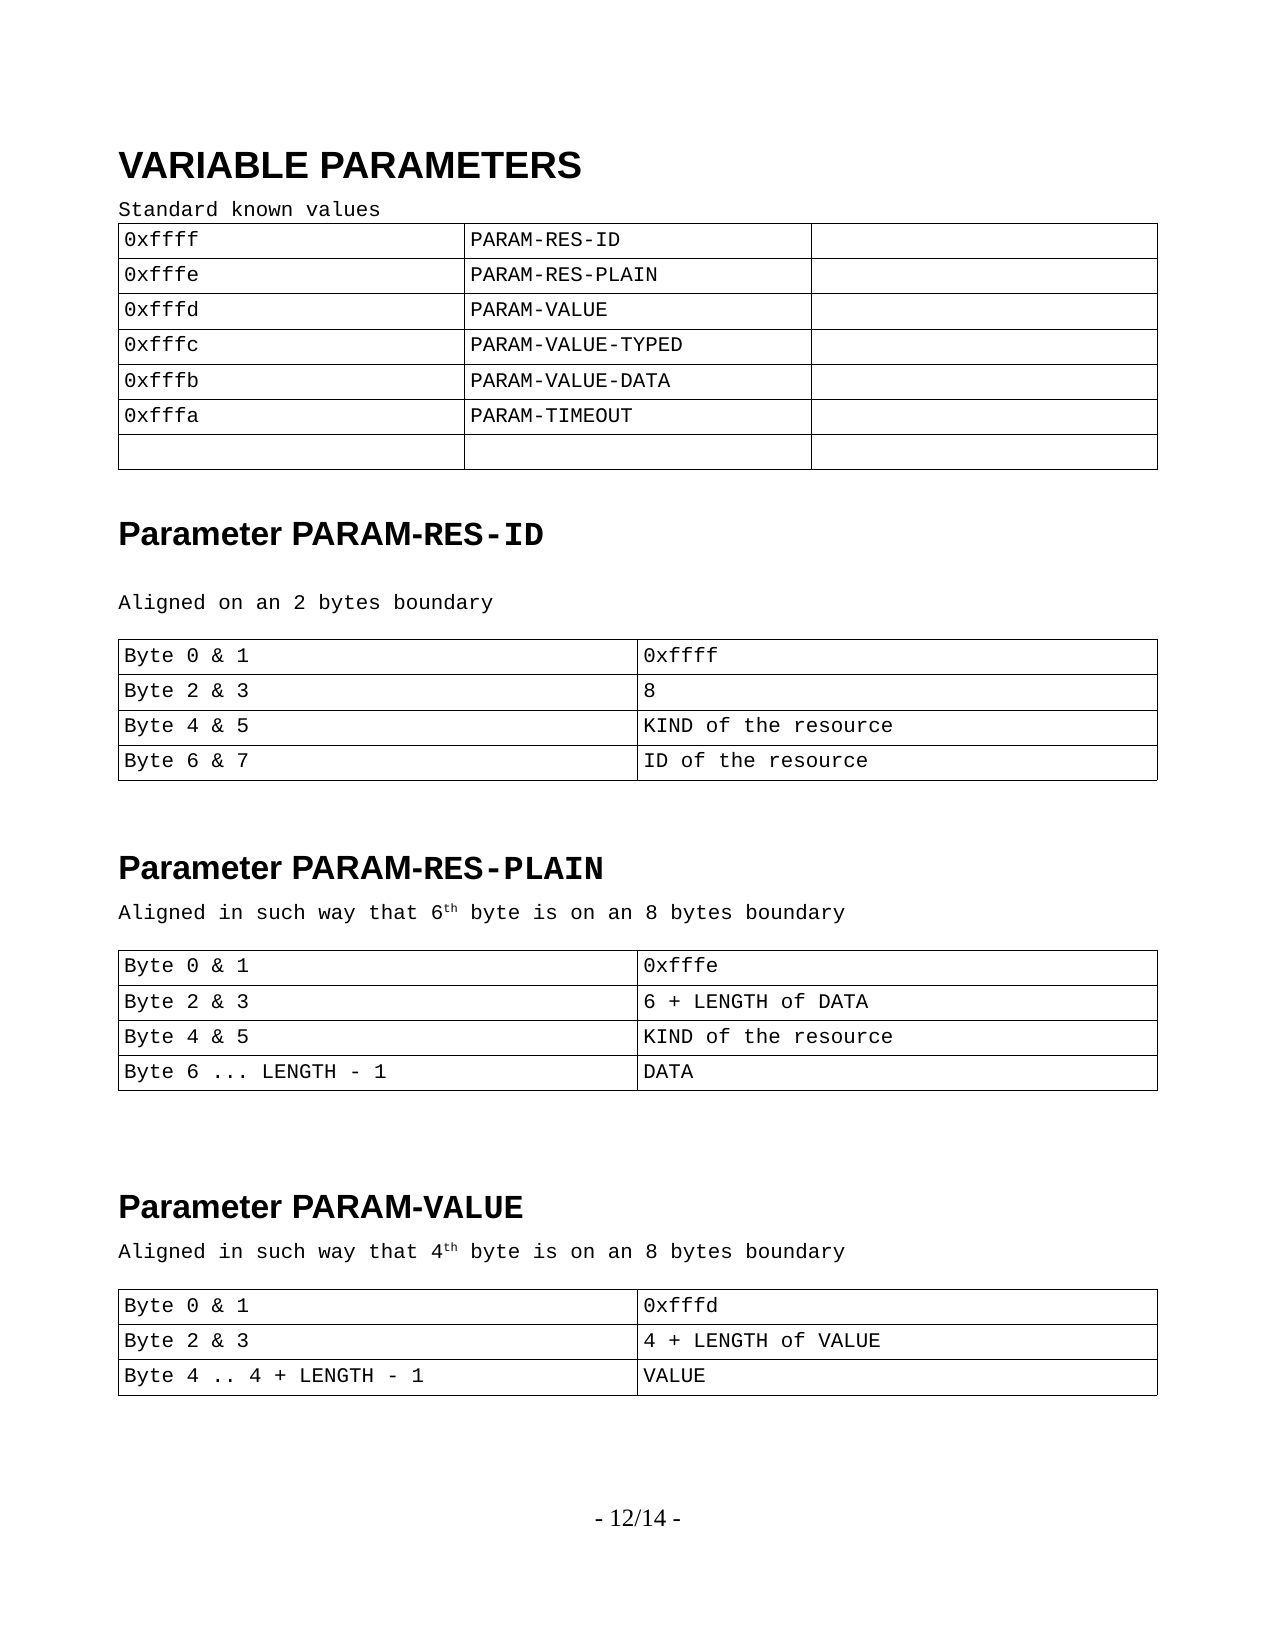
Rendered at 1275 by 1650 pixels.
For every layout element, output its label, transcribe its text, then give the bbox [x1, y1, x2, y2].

table_cell 0xfffa [119, 400, 464, 434]
table_cell PARAM-VALUE-DATA [465, 365, 811, 399]
table_cell PARAM-VALUE [465, 294, 811, 328]
table_cell Byte 4 & 5 [119, 711, 637, 745]
table_cell ID of the resource [638, 746, 1157, 780]
table_cell Byte 2 & 3 [119, 675, 637, 709]
text Aligned in such way that 6th byte is on an 8 bytes boundary [118, 902, 1157, 926]
text Aligned on an 2 bytes boundary [118, 592, 1157, 615]
text Standard known values [118, 199, 1157, 223]
table_header Byte 0 & 1 [119, 951, 637, 985]
table_cell 4 + LENGTH of VALUE [638, 1325, 1157, 1359]
table_cell [812, 294, 1157, 328]
table_cell PARAM-TIMEOUT [465, 400, 811, 434]
table_cell Byte 2 & 3 [119, 1325, 637, 1359]
table_header Byte 0 & 1 [119, 640, 637, 674]
table_cell [119, 435, 464, 469]
subtitle Parameter PARAM-RES-ID [118, 514, 1157, 556]
text Aligned in such way that 4th byte is on an 8 bytes boundary [118, 1242, 1157, 1265]
table_cell 0xfffb [119, 365, 464, 399]
table_header 0xfffd [638, 1290, 1157, 1324]
table_cell Byte 6 ... LENGTH - 1 [119, 1056, 637, 1090]
table_cell Byte 2 & 3 [119, 986, 637, 1020]
table_header [812, 224, 1157, 258]
subtitle Parameter PARAM-VALUE [118, 1187, 1157, 1229]
table_cell PARAM-VALUE-TYPED [465, 330, 811, 364]
table_cell KIND of the resource [638, 711, 1157, 745]
table_header Byte 0 & 1 [119, 1290, 637, 1324]
table_cell 0xfffe [119, 259, 464, 293]
table_cell Byte 4 .. 4 + LENGTH - 1 [119, 1360, 637, 1394]
table_cell Byte 4 & 5 [119, 1021, 637, 1055]
table_cell 0xfffd [119, 294, 464, 328]
table_cell KIND of the resource [638, 1021, 1157, 1055]
table_header 0xffff [119, 224, 464, 258]
subtitle Parameter PARAM-RES-PLAIN [118, 848, 1157, 890]
table_cell VALUE [638, 1360, 1157, 1394]
subtitle VARIABLE PARAMETERS [118, 143, 1157, 187]
table_cell 0xfffc [119, 330, 464, 364]
table_cell [812, 365, 1157, 399]
table_cell [812, 435, 1157, 469]
table_cell PARAM-RES-PLAIN [465, 259, 811, 293]
table_cell DATA [638, 1056, 1157, 1090]
table_header 0xffff [638, 640, 1157, 674]
table_cell 8 [638, 675, 1157, 709]
table_cell [812, 400, 1157, 434]
table_cell Byte 6 & 7 [119, 746, 637, 780]
table_cell [812, 330, 1157, 364]
table_cell 6 + LENGTH of DATA [638, 986, 1157, 1020]
table_header 0xfffe [638, 951, 1157, 985]
table_cell [465, 435, 811, 469]
table_header PARAM-RES-ID [465, 224, 811, 258]
table_cell [812, 259, 1157, 293]
